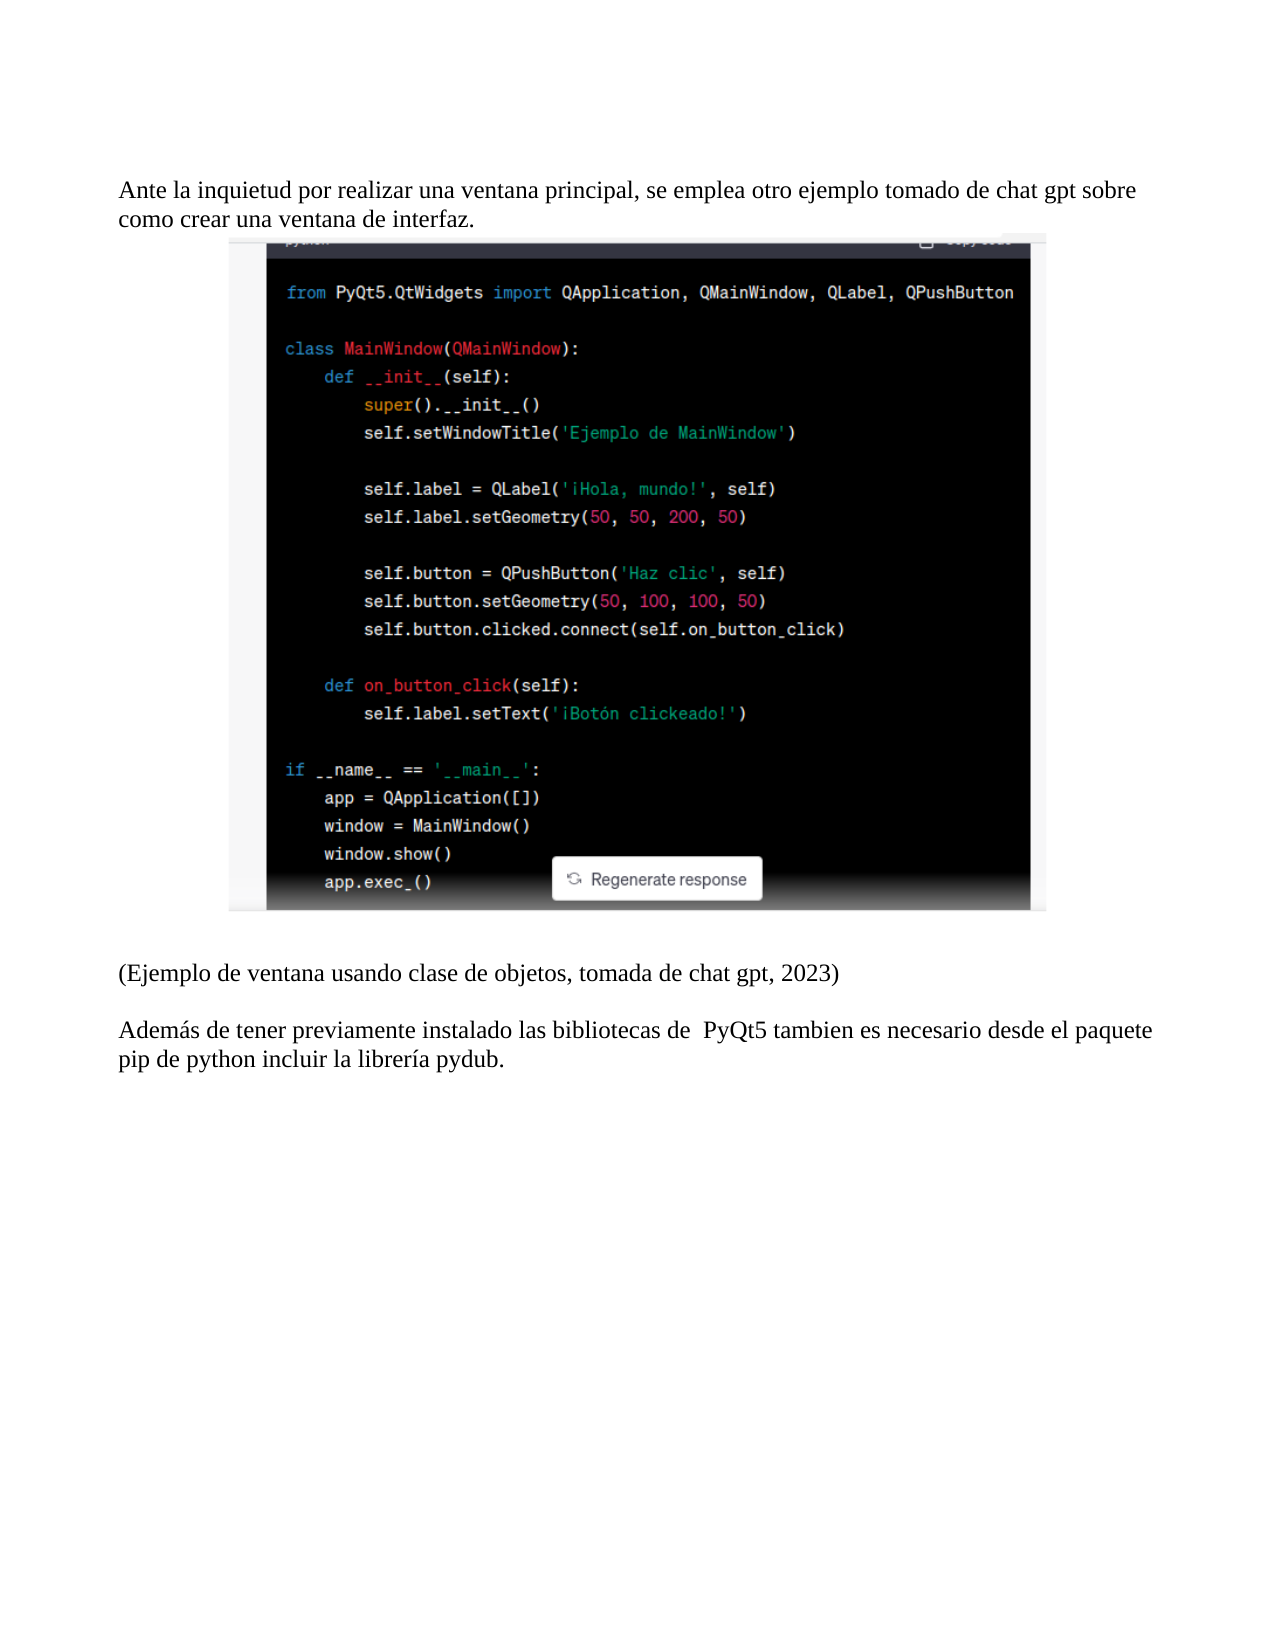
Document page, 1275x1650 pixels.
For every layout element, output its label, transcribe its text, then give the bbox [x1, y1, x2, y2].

text (Ejemplo de ventana usando clase de objetos, tomada de chat gpt, 2023) [118, 958, 1157, 987]
text Además de tener previamente instalado las bibliotecas de PyQt5 tambien es necesario desde el paquete pip de python incluir la librería pydub. [118, 1016, 1157, 1073]
text Ante la inquietud por realizar una ventana principal, se emplea otro ejemplo tomado de chat gpt sobre como crear una ventana de interfaz. [118, 176, 1157, 233]
picture [228, 233, 1047, 930]
